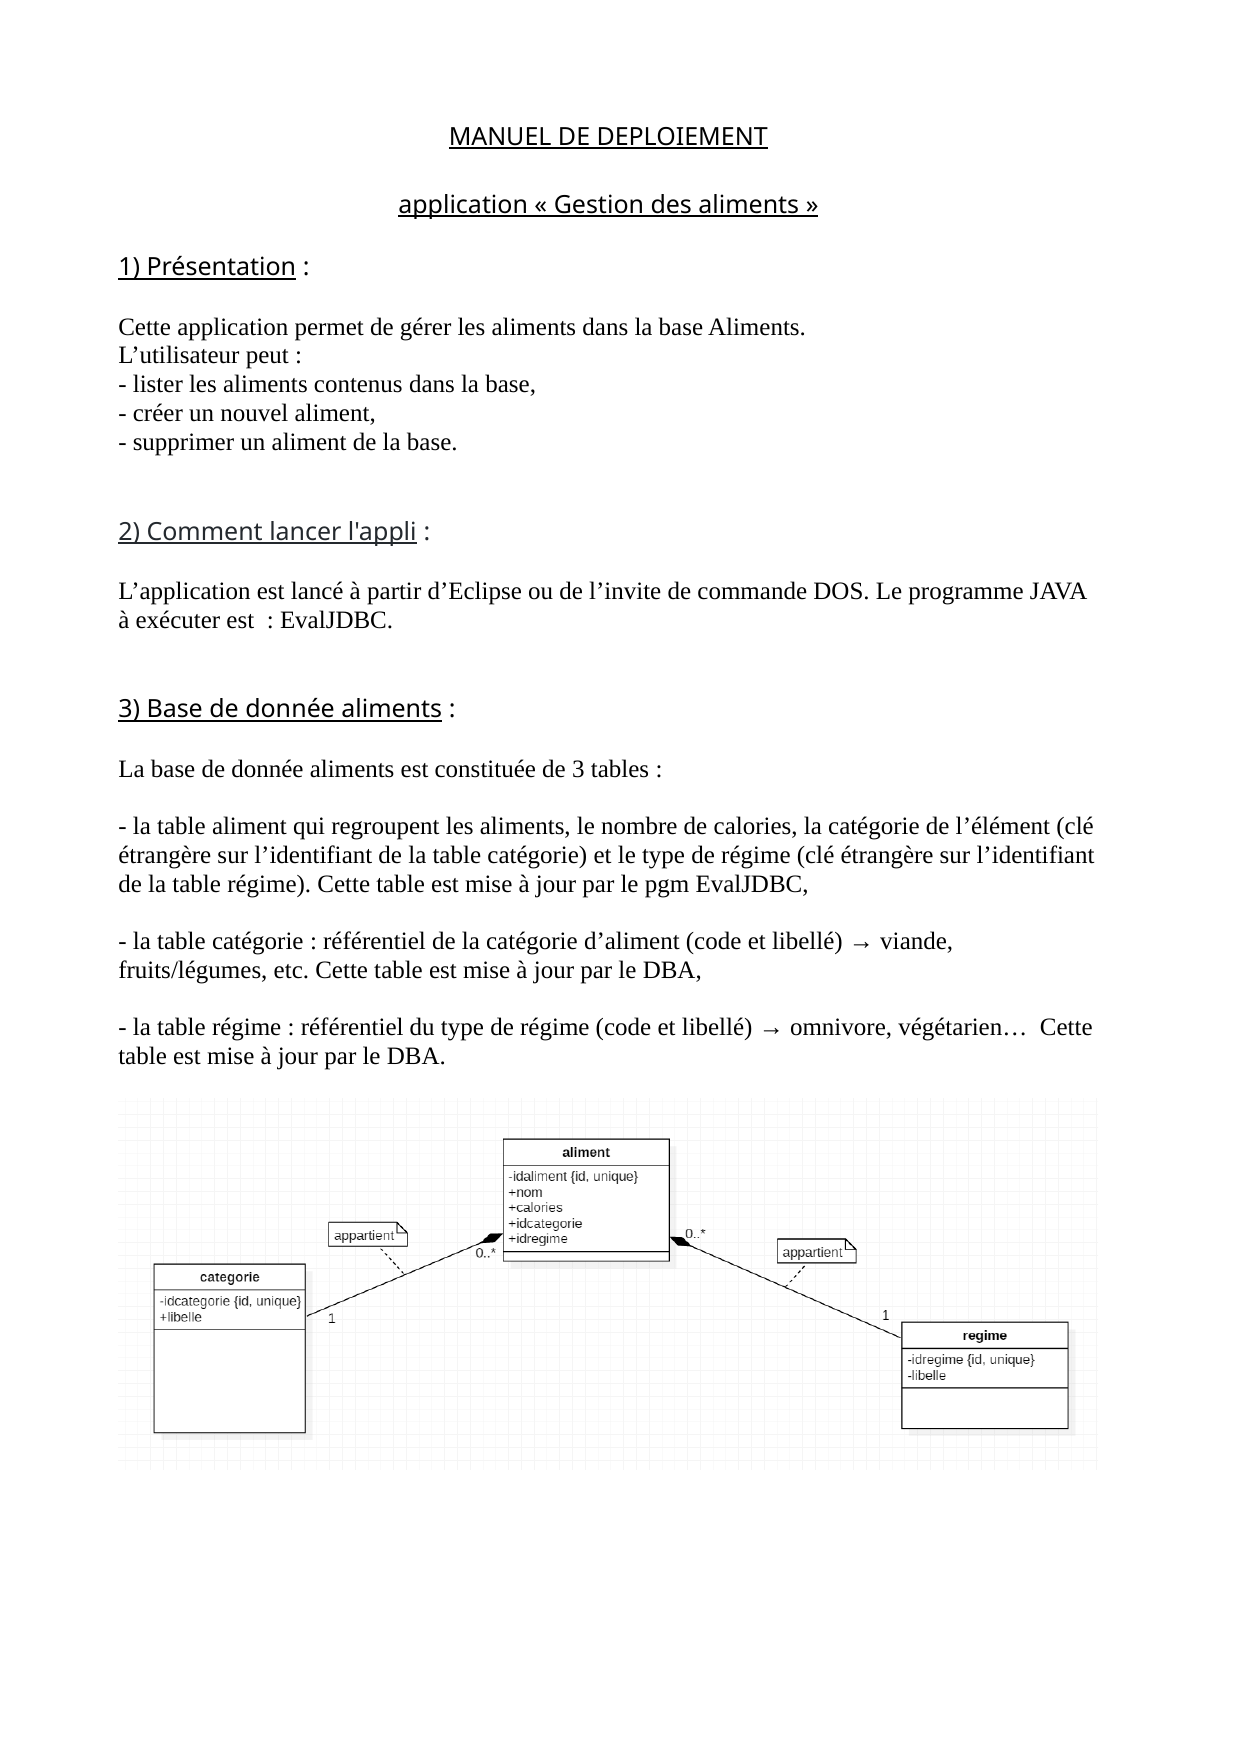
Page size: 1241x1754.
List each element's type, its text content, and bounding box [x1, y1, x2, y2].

text 2) Comment lancer l'appli : [118, 513, 1098, 547]
text - la table régime : référentiel du type de régime (code et libellé) → omnivore, végétarien… Cette table est mise à jour par le DBA. [118, 1012, 1098, 1070]
text La base de donnée aliments est constituée de 3 tables : [118, 754, 1098, 782]
text application « Gestion des aliments » [118, 186, 1098, 220]
text - la table aliment qui regroupent les aliments, le nombre de calories, la catégorie de l’élément (clé étrangère sur l’identifiant de la table catégorie) et le type de régime (clé étrangère sur l’identifiant de la table régime). Cette table est mise à jour par le pgm EvalJDBC, [118, 811, 1098, 897]
picture [118, 1098, 1099, 1470]
text L’utilisateur peut : [118, 341, 1098, 369]
text - lister les aliments contenus dans la base, [118, 369, 1098, 398]
text 1) Présentation : [118, 249, 1098, 283]
text 3) Base de donnée aliments : [118, 691, 1098, 725]
text MANUEL DE DEPLOIEMENT [130, 118, 1086, 152]
text - la table catégorie : référentiel de la catégorie d’aliment (code et libellé) → viande, fruits/légumes, etc. Cette table est mise à jour par le DBA, [118, 926, 1098, 984]
text L’application est lancé à partir d’Eclipse ou de l’invite de commande DOS. Le programme JAVA à exécuter est : EvalJDBC. [118, 576, 1098, 633]
text - créer un nouvel aliment, [118, 398, 1098, 427]
text Cette application permet de gérer les aliments dans la base Aliments. [118, 312, 1098, 341]
text - supprimer un aliment de la base. [118, 427, 1098, 456]
